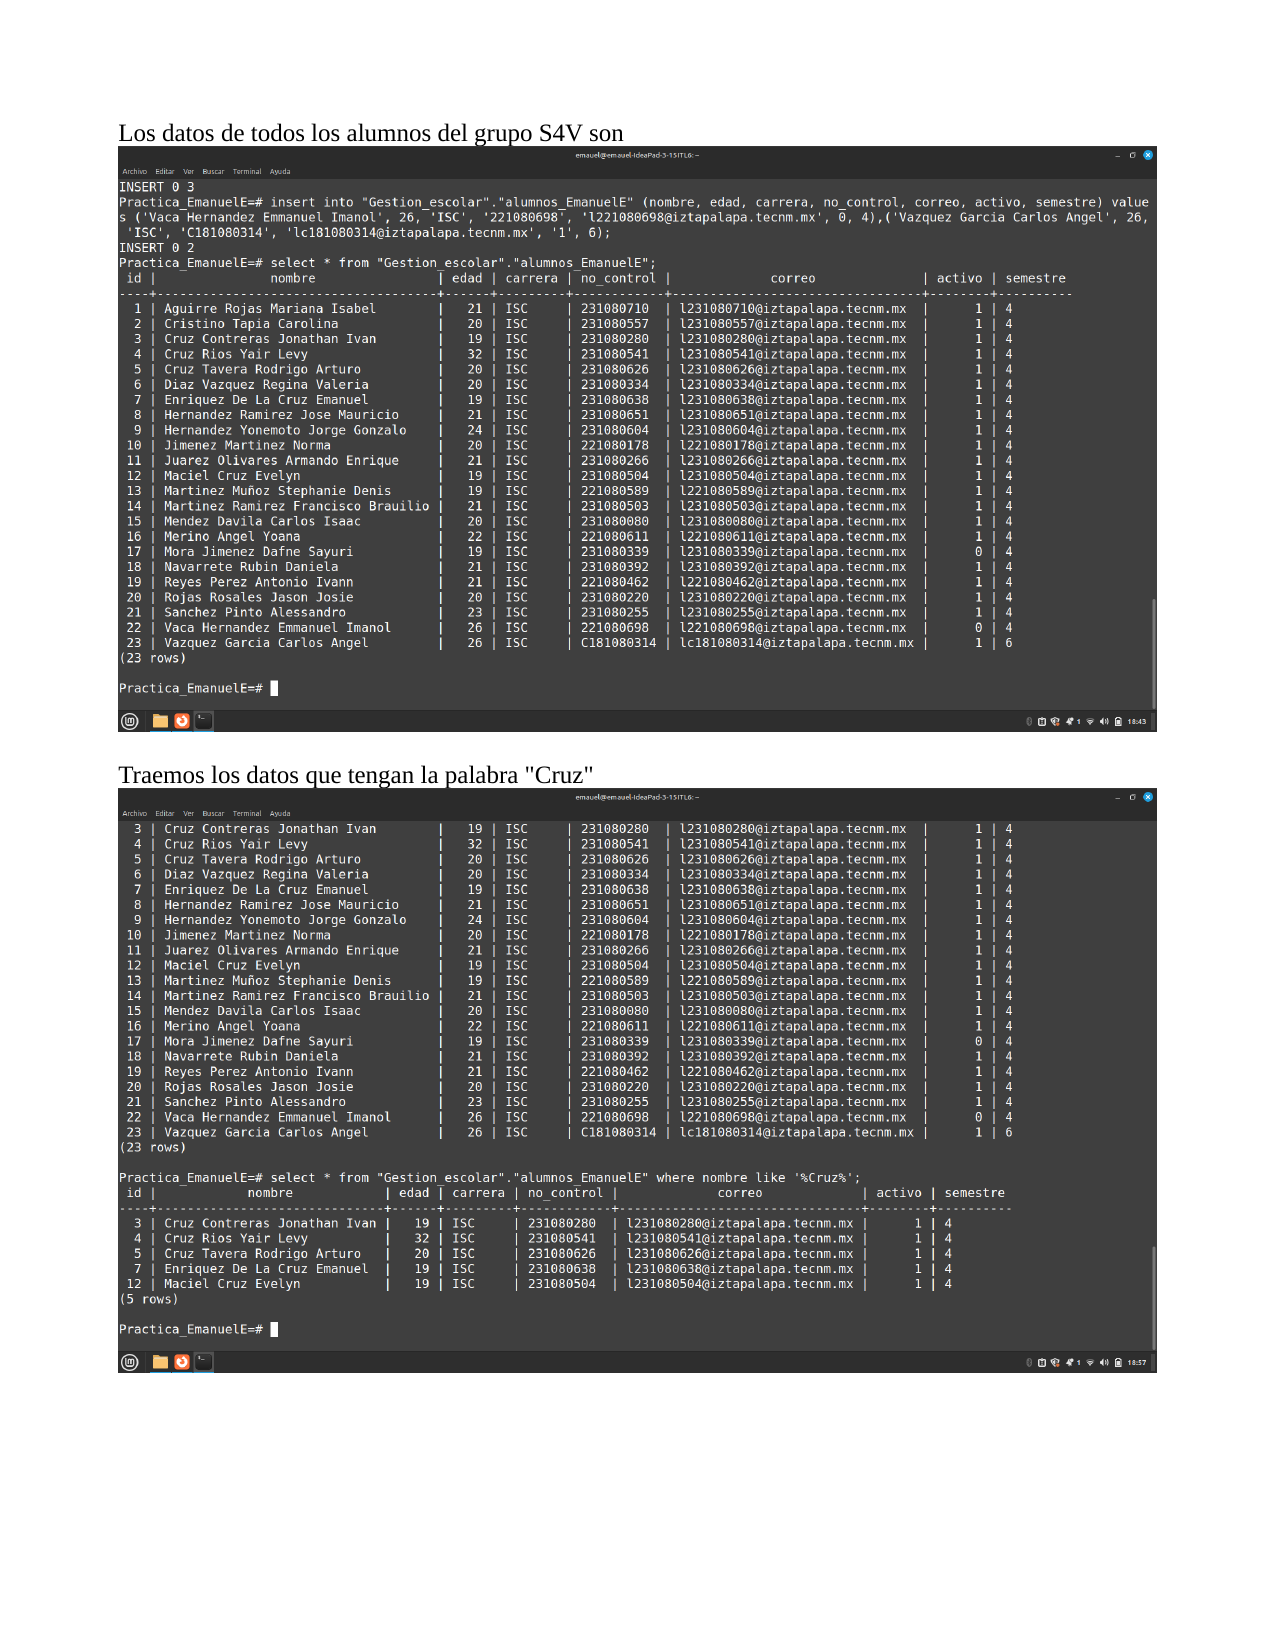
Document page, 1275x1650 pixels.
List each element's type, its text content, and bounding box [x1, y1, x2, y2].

picture [118, 788, 1157, 1373]
picture [118, 146, 1157, 732]
text Los datos de todos los alumnos del grupo S4V son [118, 118, 1157, 146]
text Traemos los datos que tengan la palabra "Cruz" [118, 760, 1157, 788]
